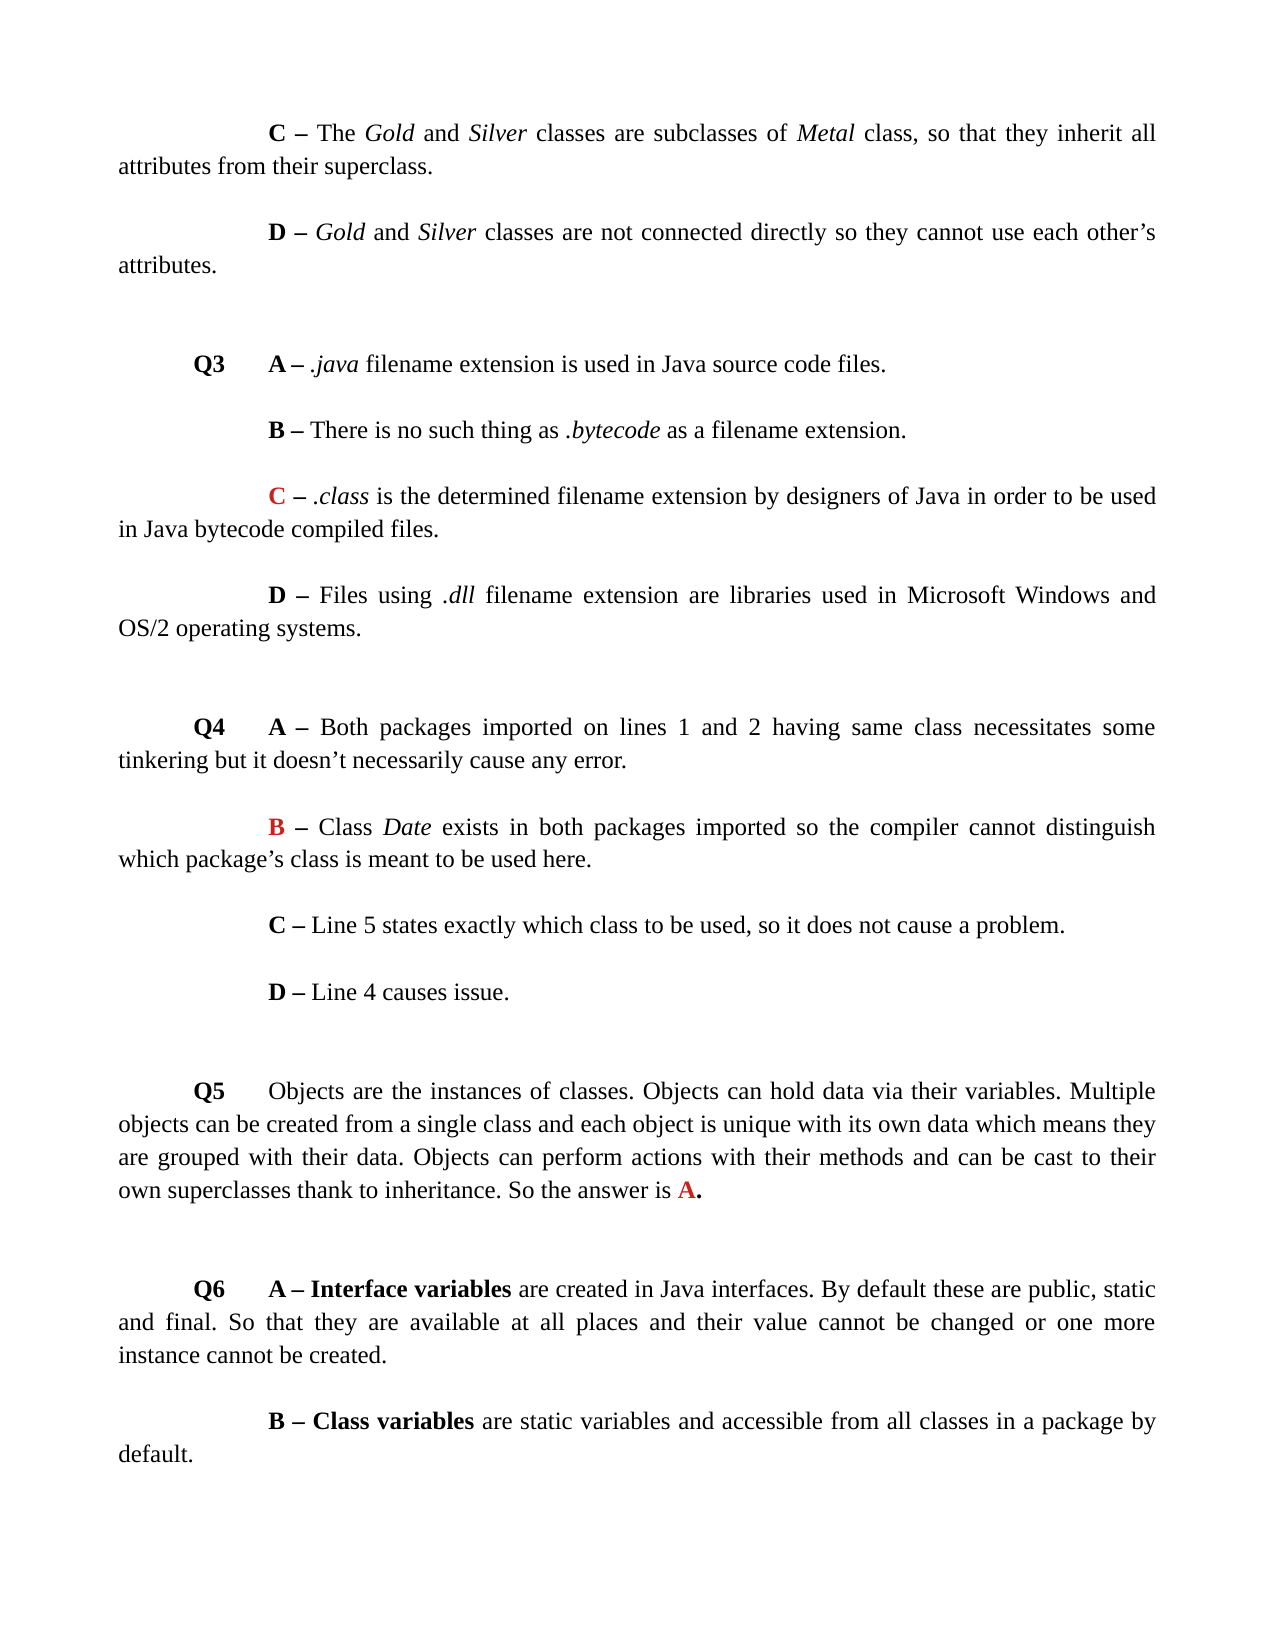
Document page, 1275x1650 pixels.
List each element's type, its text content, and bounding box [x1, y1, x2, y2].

text D – Gold and Silver classes are not connected directly so they cannot use each other’s attributes. [118, 217, 1157, 279]
text Q3 A – .java filename extension is used in Java source code files. [118, 349, 1157, 378]
text C – .class is the determined filename extension by designers of Java in order to be used in Java bytecode compiled files. [118, 481, 1157, 543]
text B – Class Date exists in both packages imported so the compiler cannot distinguish which package’s class is meant to be used here. [118, 812, 1157, 873]
text C – Line 5 states exactly which class to be used, so it does not cause a problem. [118, 911, 1157, 939]
text C – The Gold and Silver classes are subclasses of Metal class, so that they inherit all attributes from their superclass. [118, 118, 1157, 180]
text B – There is no such thing as .bytecode as a filename extension. [118, 415, 1157, 444]
text B – Class variables are static variables and accessible from all classes in a package by default. [118, 1406, 1157, 1468]
text Q5 Objects are the instances of classes. Objects can hold data via their variables. Multiple objects can be created from a single class and each object is unique with its own data which means they are grouped with their data. Objects can perform actions with their methods and can be cast to their own superclasses thank to inheritance. So the answer is A. [118, 1076, 1157, 1203]
text D – Line 4 causes issue. [118, 977, 1157, 1005]
text Q4 A – Both packages imported on lines 1 and 2 having same class necessitates some tinkering but it doesn’t necessarily cause any error. [118, 712, 1157, 774]
text Q6 A – Interface variables are created in Java interfaces. By default these are public, static and final. So that they are available at all places and their value cannot be changed or one more instance cannot be created. [118, 1274, 1157, 1369]
text D – Files using .dll filename extension are libraries used in Microsoft Windows and OS/2 operating systems. [118, 580, 1157, 642]
